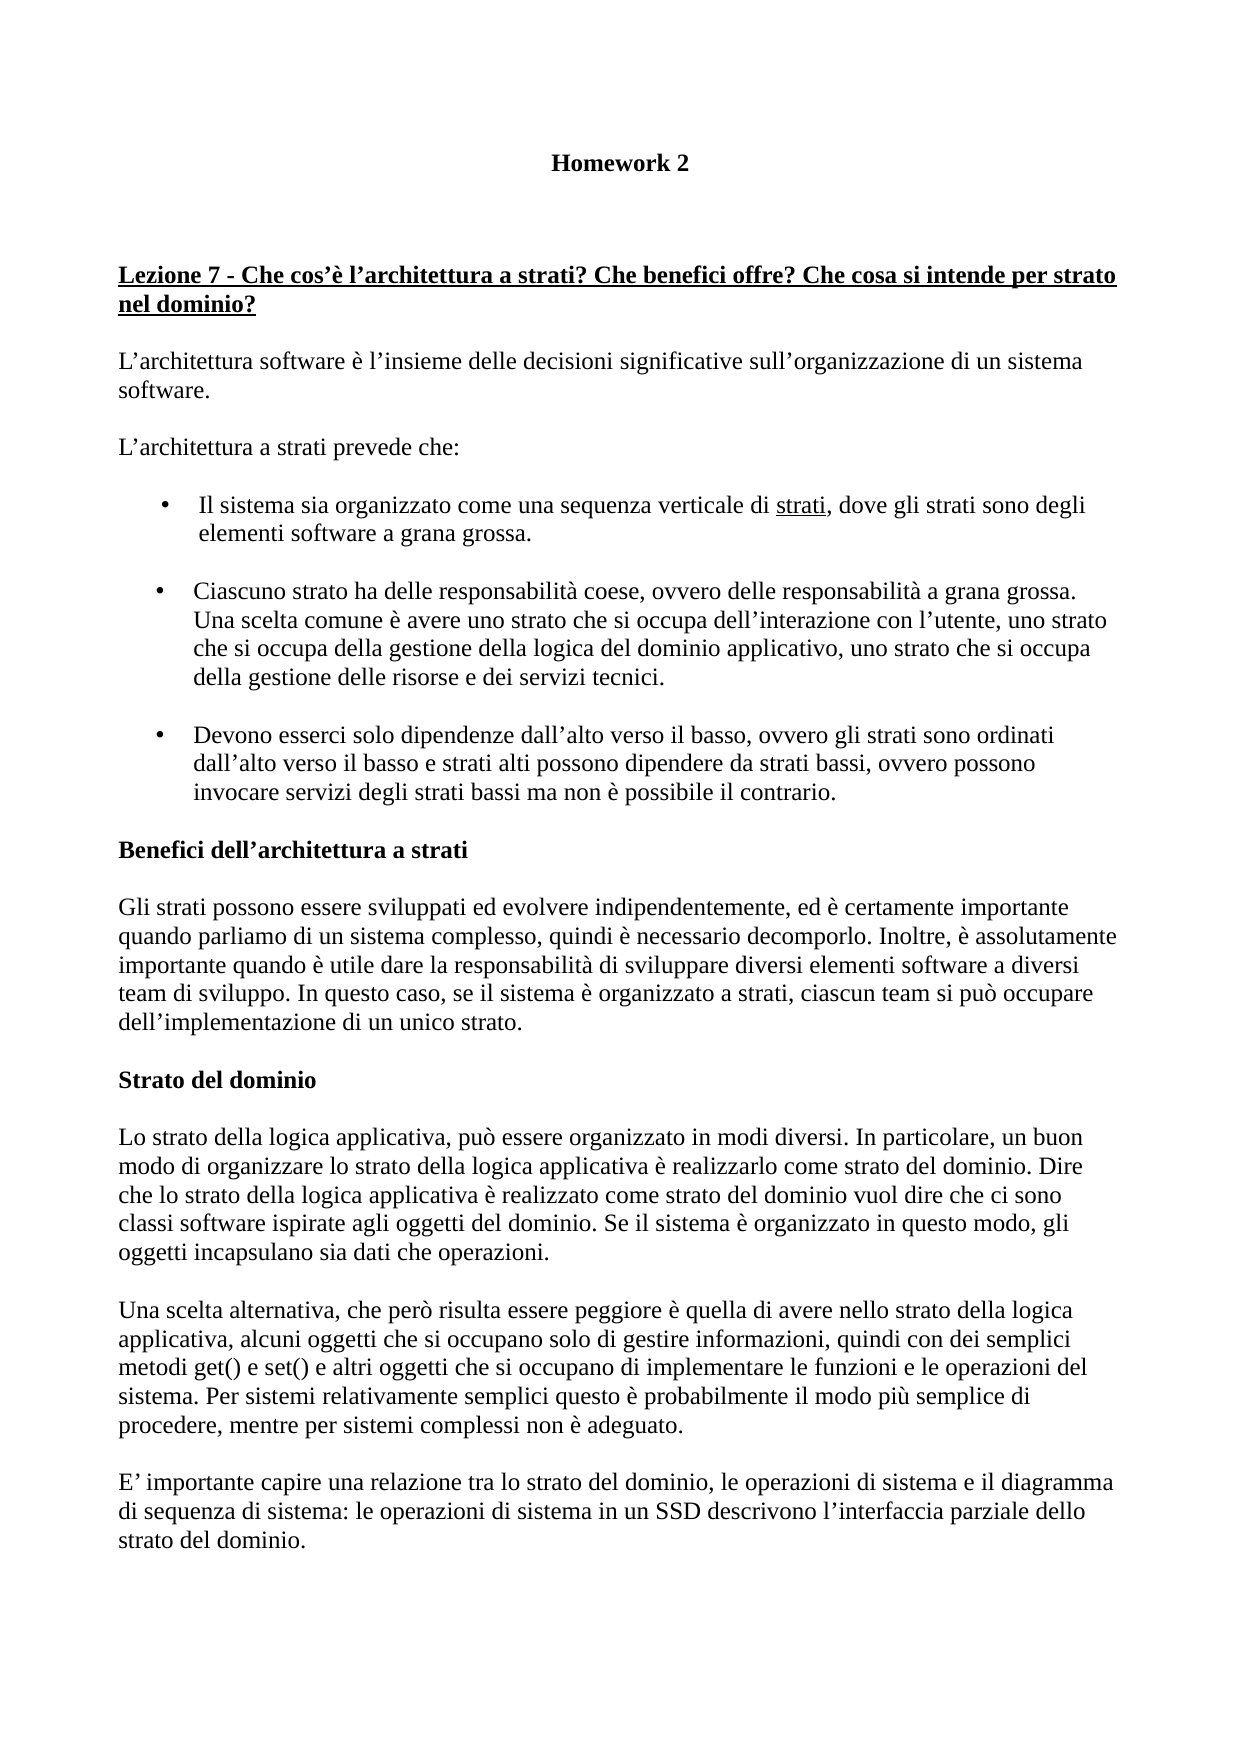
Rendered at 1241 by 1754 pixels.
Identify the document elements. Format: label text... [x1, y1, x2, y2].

list Devono esserci solo dipendenze dall’alto verso il basso, ovvero gli strati sono ordinati dall’alto verso il basso e strati alti possono dipendere da strati bassi, ovvero possono invocare servizi degli strati bassi ma non è possibile il contrario. [156, 720, 1122, 806]
text L’architettura software è l’insieme delle decisioni significative sull’organizzazione di un sistema software. [118, 346, 1122, 403]
list Il sistema sia organizzato come una sequenza verticale di strati, dove gli strati sono degli elementi software a grana grossa. [161, 490, 1122, 547]
text L’architettura a strati prevede che: [118, 432, 1122, 461]
text Homework 2 [118, 148, 1122, 176]
text Strato del dominio [118, 1065, 1122, 1093]
text Benefici dell’architettura a strati [118, 835, 1122, 863]
text Lo strato della logica applicativa, può essere organizzato in modi diversi. In particolare, un buon modo di organizzare lo strato della logica applicativa è realizzarlo come strato del dominio. Dire che lo strato della logica applicativa è realizzato come strato del dominio vuol dire che ci sono classi software ispirate agli oggetti del dominio. Se il sistema è organizzato in questo modo, gli oggetti incapsulano sia dati che operazioni. [118, 1122, 1122, 1266]
text E’ importante capire una relazione tra lo strato del dominio, le operazioni di sistema e il diagramma di sequenza di sistema: le operazioni di sistema in un SSD descrivono l’interfaccia parziale dello strato del dominio. [118, 1467, 1122, 1554]
text Una scelta alternativa, che però risulta essere peggiore è quella di avere nello strato della logica applicativa, alcuni oggetti che si occupano solo di gestire informazioni, quindi con dei semplici metodi get() e set() e altri oggetti che si occupano di implementare le funzioni e le operazioni del sistema. Per sistemi relativamente semplici questo è probabilmente il modo più semplice di procedere, mentre per sistemi complessi non è adeguato. [118, 1295, 1122, 1439]
text Gli strati possono essere sviluppati ed evolvere indipendentemente, ed è certamente importante quando parliamo di un sistema complesso, quindi è necessario decomporlo. Inoltre, è assolutamente importante quando è utile dare la responsabilità di sviluppare diversi elementi software a diversi team di sviluppo. In questo caso, se il sistema è organizzato a strati, ciascun team si può occupare dell’implementazione di un unico strato. [118, 892, 1122, 1036]
text Lezione 7 - Che cos’è l’architettura a strati? Che benefici offre? Che cosa si intende per strato nel dominio? [118, 260, 1122, 318]
list Ciascuno strato ha delle responsabilità coese, ovvero delle responsabilità a grana grossa. Una scelta comune è avere uno strato che si occupa dell’interazione con l’utente, uno strato che si occupa della gestione della logica del dominio applicativo, uno strato che si occupa della gestione delle risorse e dei servizi tecnici. [156, 576, 1122, 691]
